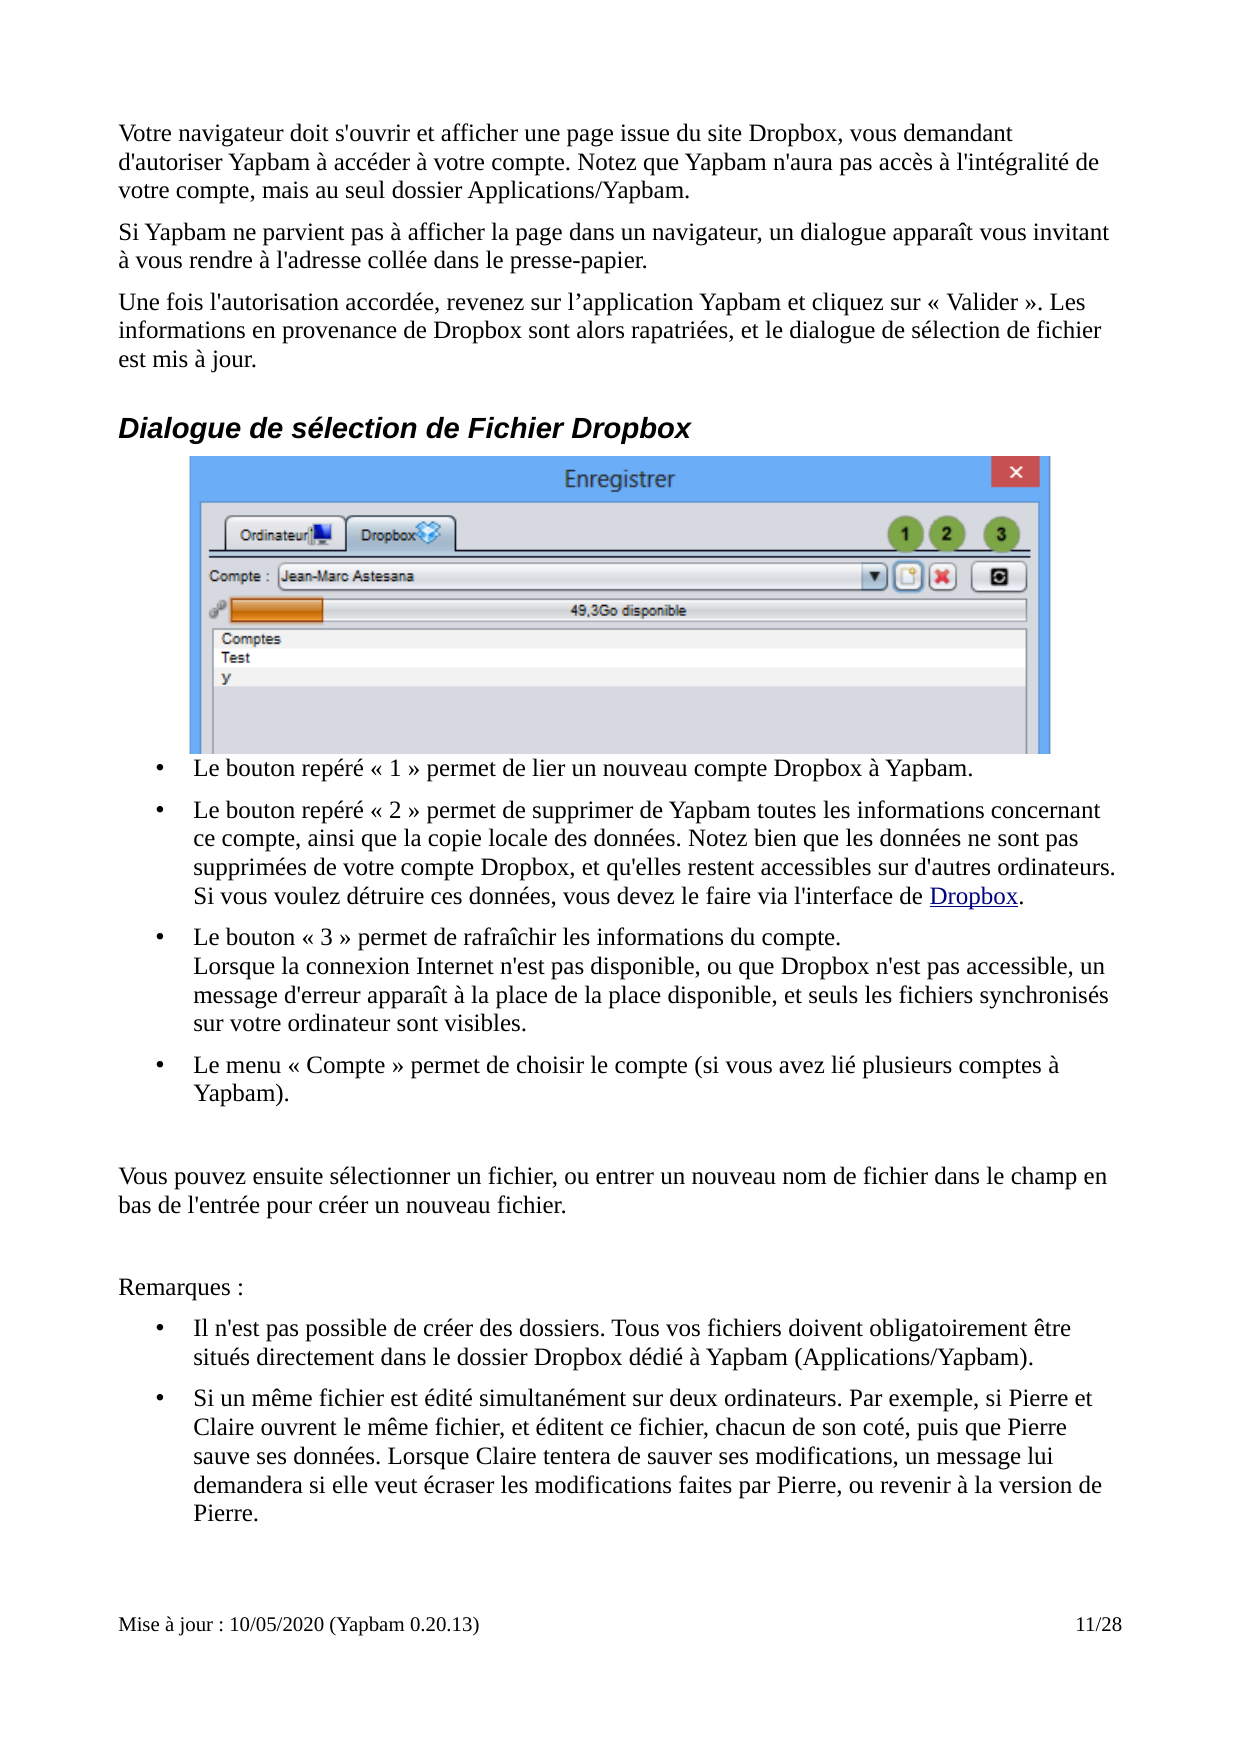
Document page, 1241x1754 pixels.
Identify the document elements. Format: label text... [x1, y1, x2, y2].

list Le bouton « 3 » permet de rafraîchir les informations du compte. Lorsque la connexion Internet n'est pas disponible, ou que Dropbox n'est pas accessible, un message d'erreur apparaît à la place de la place disponible, et seuls les fichiers synchronisés sur votre ordinateur sont visibles. [156, 922, 1122, 1037]
list Le bouton repéré « 2 » permet de supprimer de Yapbam toutes les informations concernant ce compte, ainsi que la copie locale des données. Notez bien que les données ne sont pas supprimées de votre compte Dropbox, et qu'elles restent accessibles sur d'autres ordinateurs. Si vous voulez détruire ces données, vous devez le faire via l'interface de Dropbox. [156, 795, 1122, 910]
list Si un même fichier est édité simultanément sur deux ordinateurs. Par exemple, si Pierre et Claire ouvrent le même fichier, et éditent ce fichier, chacun de son coté, puis que Pierre sauve ses données. Lorsque Claire tentera de sauver ses modifications, un message lui demandera si elle veut écraser les modifications faites par Pierre, ou revenir à la version de Pierre. [156, 1383, 1122, 1527]
text Votre navigateur doit s'ouvrir et afficher une page issue du site Dropbox, vous demandant d'autoriser Yapbam à accéder à votre compte. Notez que Yapbam n'aura pas accès à l'intégralité de votre compte, mais au seul dossier Applications/Yapbam. [118, 118, 1122, 204]
picture [189, 456, 1051, 754]
text Si Yapbam ne parvient pas à afficher la page dans un navigateur, un dialogue apparaît vous invitant à vous rendre à l'adresse collée dans le presse-papier. [118, 217, 1122, 274]
list Le menu « Compte » permet de choisir le compte (si vous avez lié plusieurs comptes à Yapbam). [156, 1050, 1122, 1107]
text Remarques : [118, 1272, 1122, 1301]
text Une fois l'autorisation accordée, revenez sur l’application Yapbam et cliquez sur « Valider ». Les informations en provenance de Dropbox sont alors rapatriées, et le dialogue de sélection de fichier est mis à jour. [118, 287, 1122, 373]
list Le bouton repéré « 1 » permet de lier un nouveau compte Dropbox à Yapbam. [156, 457, 1122, 782]
subtitle Dialogue de sélection de Fichier Dropbox [118, 411, 1122, 444]
list Il n'est pas possible de créer des dossiers. Tous vos fichiers doivent obligatoirement être situés directement dans le dossier Dropbox dédié à Yapbam (Applications/Yapbam). [156, 1313, 1122, 1371]
text Vous pouvez ensuite sélectionner un fichier, ou entrer un nouveau nom de fichier dans le champ en bas de l'entrée pour créer un nouveau fichier. [118, 1161, 1122, 1218]
